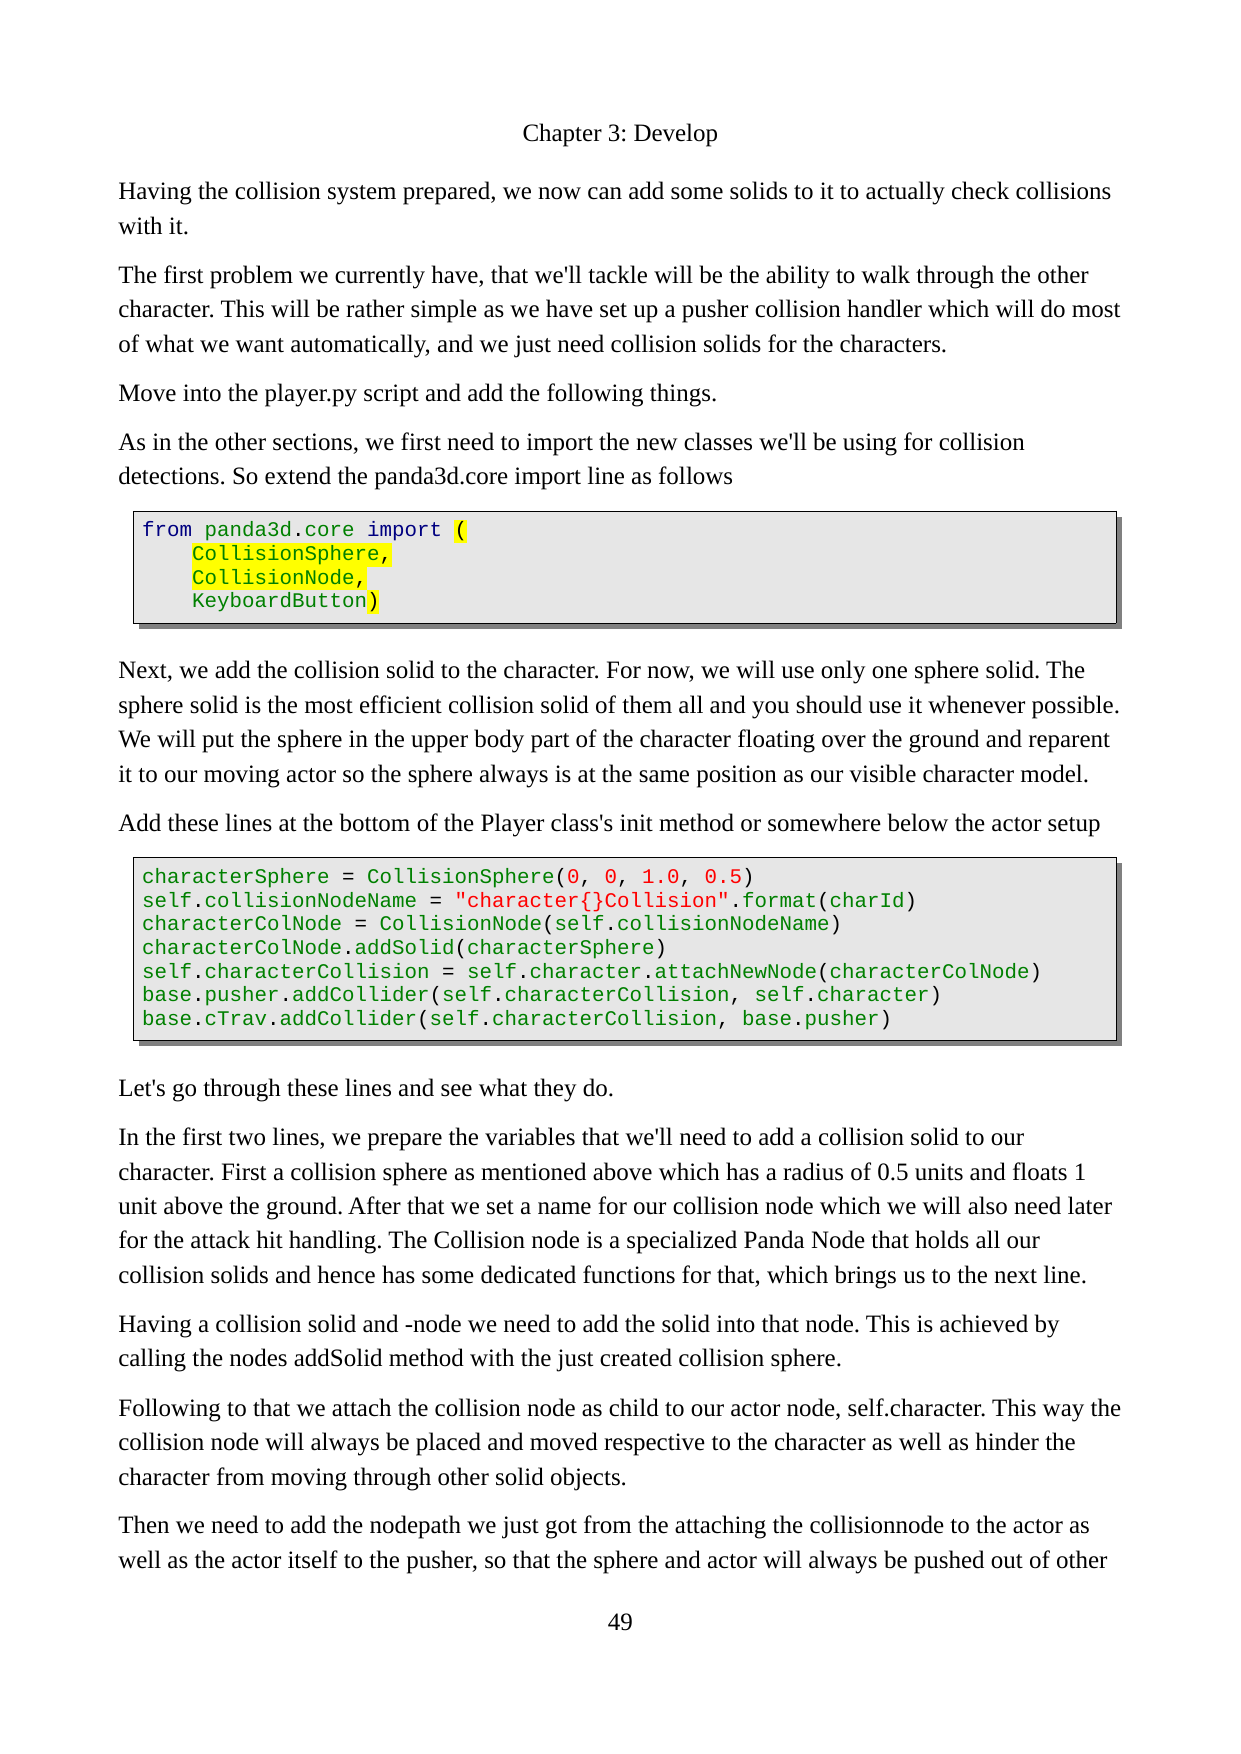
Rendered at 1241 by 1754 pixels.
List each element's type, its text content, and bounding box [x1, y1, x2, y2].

text Having a collision solid and -node we need to add the solid into that node. This is achieved by calling the nodes addSolid method with the just created collision sphere. [118, 1309, 1122, 1372]
text Add these lines at the bottom of the Player class's init method or somewhere below the actor setup [118, 808, 1122, 837]
text Next, we add the collision solid to the character. For now, we will use only one sphere solid. The sphere solid is the most efficient collision solid of them all and you should use it whenever possible. We will put the sphere in the upper body part of the character floating over the ground and reparent it to our moving actor so the sphere always is at the same position as our visible character model. [118, 656, 1122, 788]
text characterSphere = CollisionSphere(0, 0, 1.0, 0.5) [134, 858, 1116, 881]
text characterColNode = CollisionNode(self.collisionNodeName) [134, 904, 1116, 928]
text As in the other sections, we first need to import the new classes we'll be using for collision detections. So extend the panda3d.core import line as follows [118, 427, 1122, 490]
text self.collisionNodeName = "character{}Collision".format(charId) [134, 881, 1116, 904]
text characterColNode.addSolid(characterSphere) [134, 928, 1116, 952]
text The first problem we currently have, that we'll tackle will be the ability to walk through the other character. This will be rather simple as we have set up a pusher collision handler which will do most of what we want automatically, and we just need collision solids for the characters. [118, 260, 1122, 358]
text CollisionSphere, [134, 534, 1116, 558]
text from panda3d.core import ( [134, 512, 1116, 534]
text self.characterCollision = self.character.attachNewNode(characterColNode) [134, 952, 1116, 975]
text base.cTrav.addCollider(self.characterCollision, base.pusher) [134, 999, 1116, 1040]
text Having the collision system prepared, we now can add some solids to it to actually check collisions with it. [118, 176, 1122, 239]
text CollisionNode, [134, 558, 1116, 581]
text Move into the player.py script and add the following things. [118, 378, 1122, 407]
text In the first two lines, we prepare the variables that we'll need to add a collision solid to our character. First a collision sphere as mentioned above which has a radius of 0.5 units and floats 1 unit above the ground. After that we set a name for our collision node which we will also need later for the attack hit handling. The Collision node is a specialized Panda Node that holds all our collision solids and hence has some dedicated functions for that, which brings us to the next line. [118, 1122, 1122, 1289]
text Following to that we attach the collision node as child to our actor node, self.character. This way the collision node will always be placed and moved respective to the character as well as hinder the character from moving through other solid objects. [118, 1393, 1122, 1490]
text base.pusher.addCollider(self.characterCollision, self.character) [134, 975, 1116, 999]
text Then we need to add the nodepath we just got from the attaching the collisionnode to the actor as well as the actor itself to the pusher, so that the sphere and actor will always be pushed out of other [118, 1511, 1122, 1574]
text Let's go through these lines and see what they do. [118, 1073, 1122, 1102]
text KeyboardButton) [134, 581, 1116, 623]
